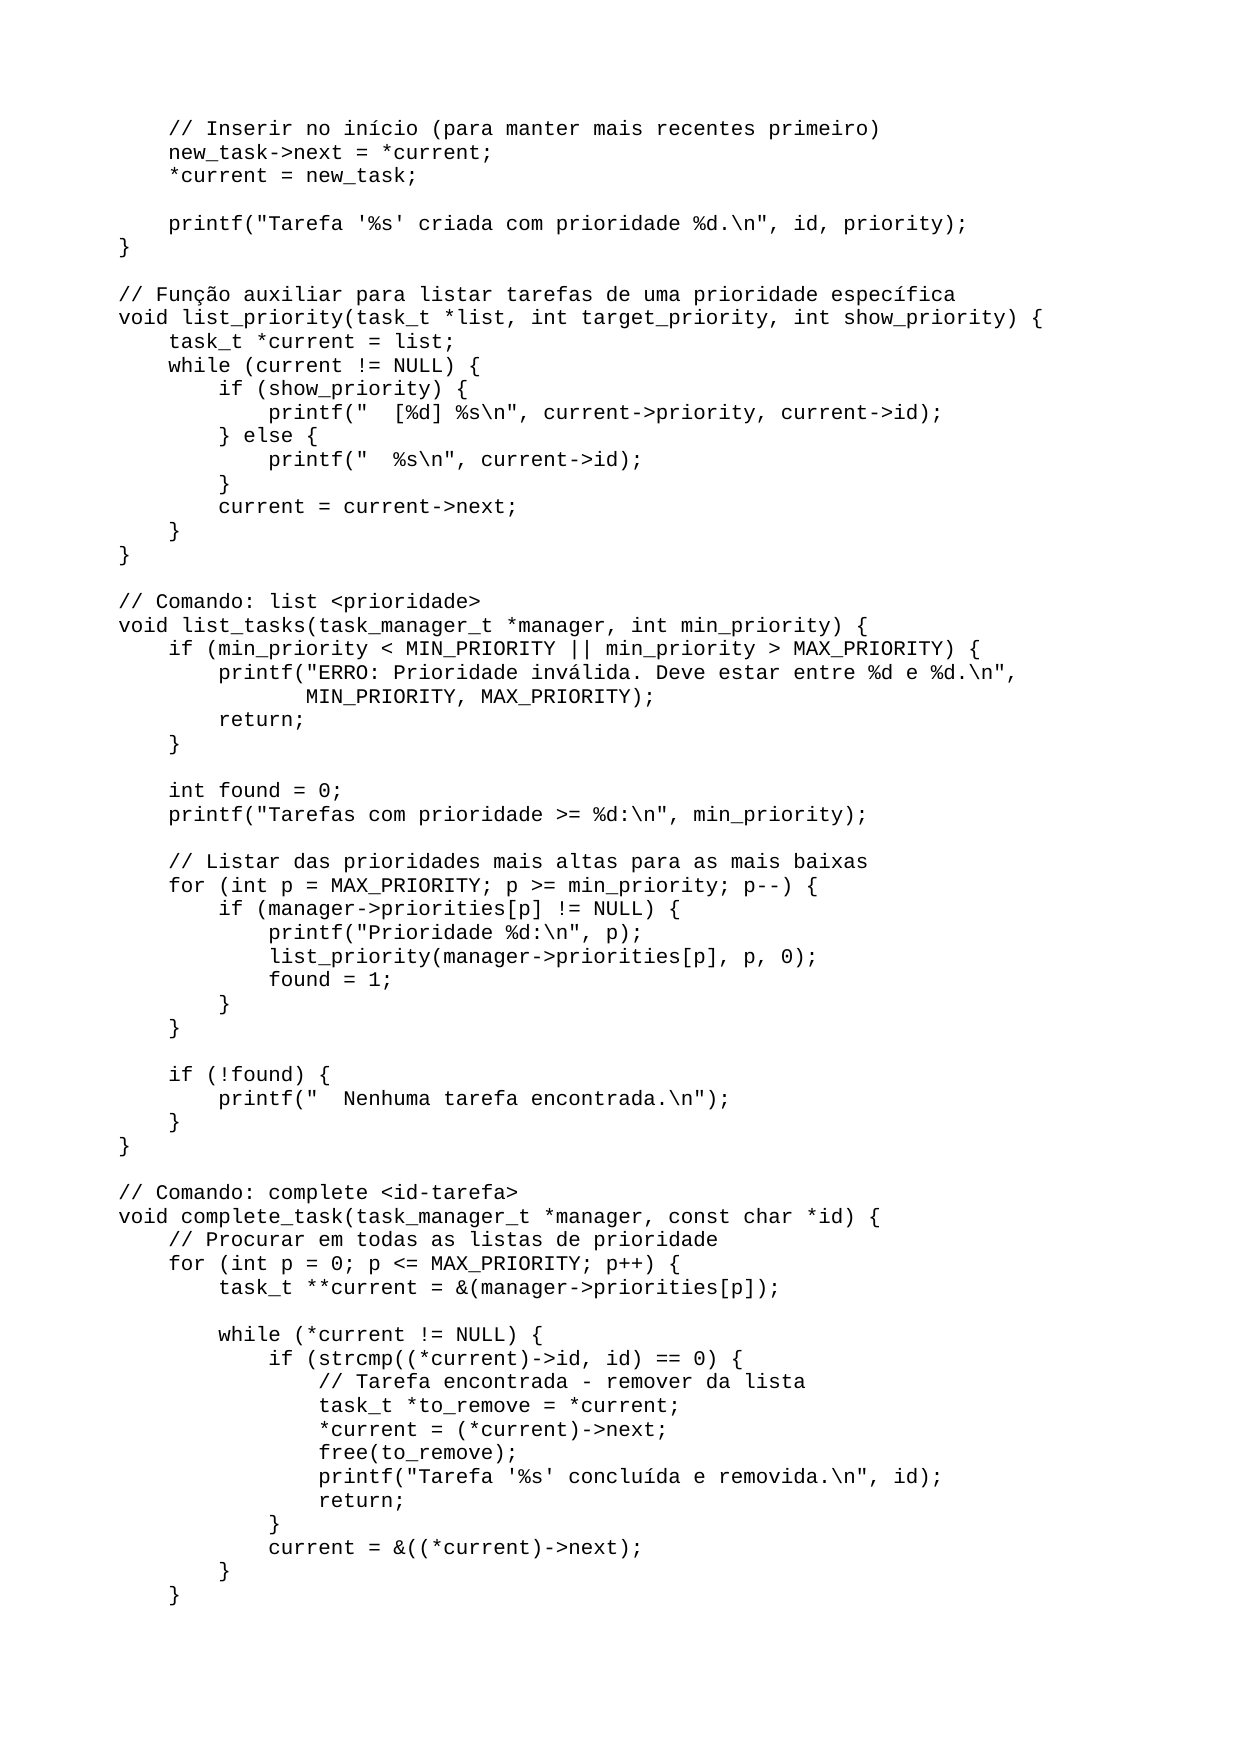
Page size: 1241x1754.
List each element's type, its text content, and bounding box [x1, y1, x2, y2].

text new_task->next = *current; [118, 142, 1122, 165]
text current = &((*current)->next); [118, 1537, 1122, 1561]
text task_t *current = list; [118, 331, 1122, 354]
text return; [118, 1489, 1122, 1513]
text printf(" %s\n", current->id); [118, 449, 1122, 473]
text if (!found) { [118, 1064, 1122, 1088]
text if (manager->priorities[p] != NULL) { [118, 898, 1122, 922]
text printf("Tarefas com prioridade >= %d:\n", min_priority); [118, 804, 1122, 827]
text } [118, 733, 1122, 757]
text void list_tasks(task_manager_t *manager, int min_priority) { [118, 615, 1122, 638]
text // Comando: list <prioridade> [118, 591, 1122, 615]
text printf("Tarefa '%s' concluída e removida.\n", id); [118, 1466, 1122, 1489]
text printf(" Nenhuma tarefa encontrada.\n"); [118, 1088, 1122, 1111]
text void complete_task(task_manager_t *manager, const char *id) { [118, 1206, 1122, 1229]
text } [118, 993, 1122, 1017]
text // Procurar em todas as listas de prioridade [118, 1229, 1122, 1253]
text } [118, 236, 1122, 260]
text } [118, 1561, 1122, 1584]
text if (strcmp((*current)->id, id) == 0) { [118, 1348, 1122, 1371]
text int found = 0; [118, 780, 1122, 804]
text } [118, 520, 1122, 544]
text found = 1; [118, 969, 1122, 993]
text printf(" [%d] %s\n", current->priority, current->id); [118, 402, 1122, 426]
text void list_priority(task_t *list, int target_priority, int show_priority) { [118, 307, 1122, 331]
text current = current->next; [118, 496, 1122, 520]
text return; [118, 709, 1122, 733]
text printf("ERRO: Prioridade inválida. Deve estar entre %d e %d.\n", [118, 662, 1122, 686]
text MIN_PRIORITY, MAX_PRIORITY); [118, 686, 1122, 709]
text task_t *to_remove = *current; [118, 1395, 1122, 1419]
text } [118, 1584, 1122, 1608]
text // Listar das prioridades mais altas para as mais baixas [118, 851, 1122, 875]
text } [118, 544, 1122, 567]
text } [118, 1513, 1122, 1537]
text } else { [118, 426, 1122, 449]
text for (int p = MAX_PRIORITY; p >= min_priority; p--) { [118, 875, 1122, 898]
text if (min_priority < MIN_PRIORITY || min_priority > MAX_PRIORITY) { [118, 638, 1122, 662]
text // Função auxiliar para listar tarefas de uma prioridade específica [118, 284, 1122, 307]
text while (current != NULL) { [118, 354, 1122, 378]
text free(to_remove); [118, 1442, 1122, 1466]
text while (*current != NULL) { [118, 1324, 1122, 1348]
text // Comando: complete <id-tarefa> [118, 1182, 1122, 1206]
text *current = new_task; [118, 165, 1122, 189]
text // Tarefa encontrada - remover da lista [118, 1371, 1122, 1395]
text list_priority(manager->priorities[p], p, 0); [118, 946, 1122, 969]
text printf("Tarefa '%s' criada com prioridade %d.\n", id, priority); [118, 213, 1122, 236]
text *current = (*current)->next; [118, 1419, 1122, 1442]
text } [118, 1017, 1122, 1040]
text } [118, 1111, 1122, 1135]
text for (int p = 0; p <= MAX_PRIORITY; p++) { [118, 1253, 1122, 1277]
text } [118, 473, 1122, 496]
text // Inserir no início (para manter mais recentes primeiro) [118, 118, 1122, 142]
text } [118, 1135, 1122, 1158]
text printf("Prioridade %d:\n", p); [118, 922, 1122, 946]
text task_t **current = &(manager->priorities[p]); [118, 1277, 1122, 1300]
text if (show_priority) { [118, 378, 1122, 402]
